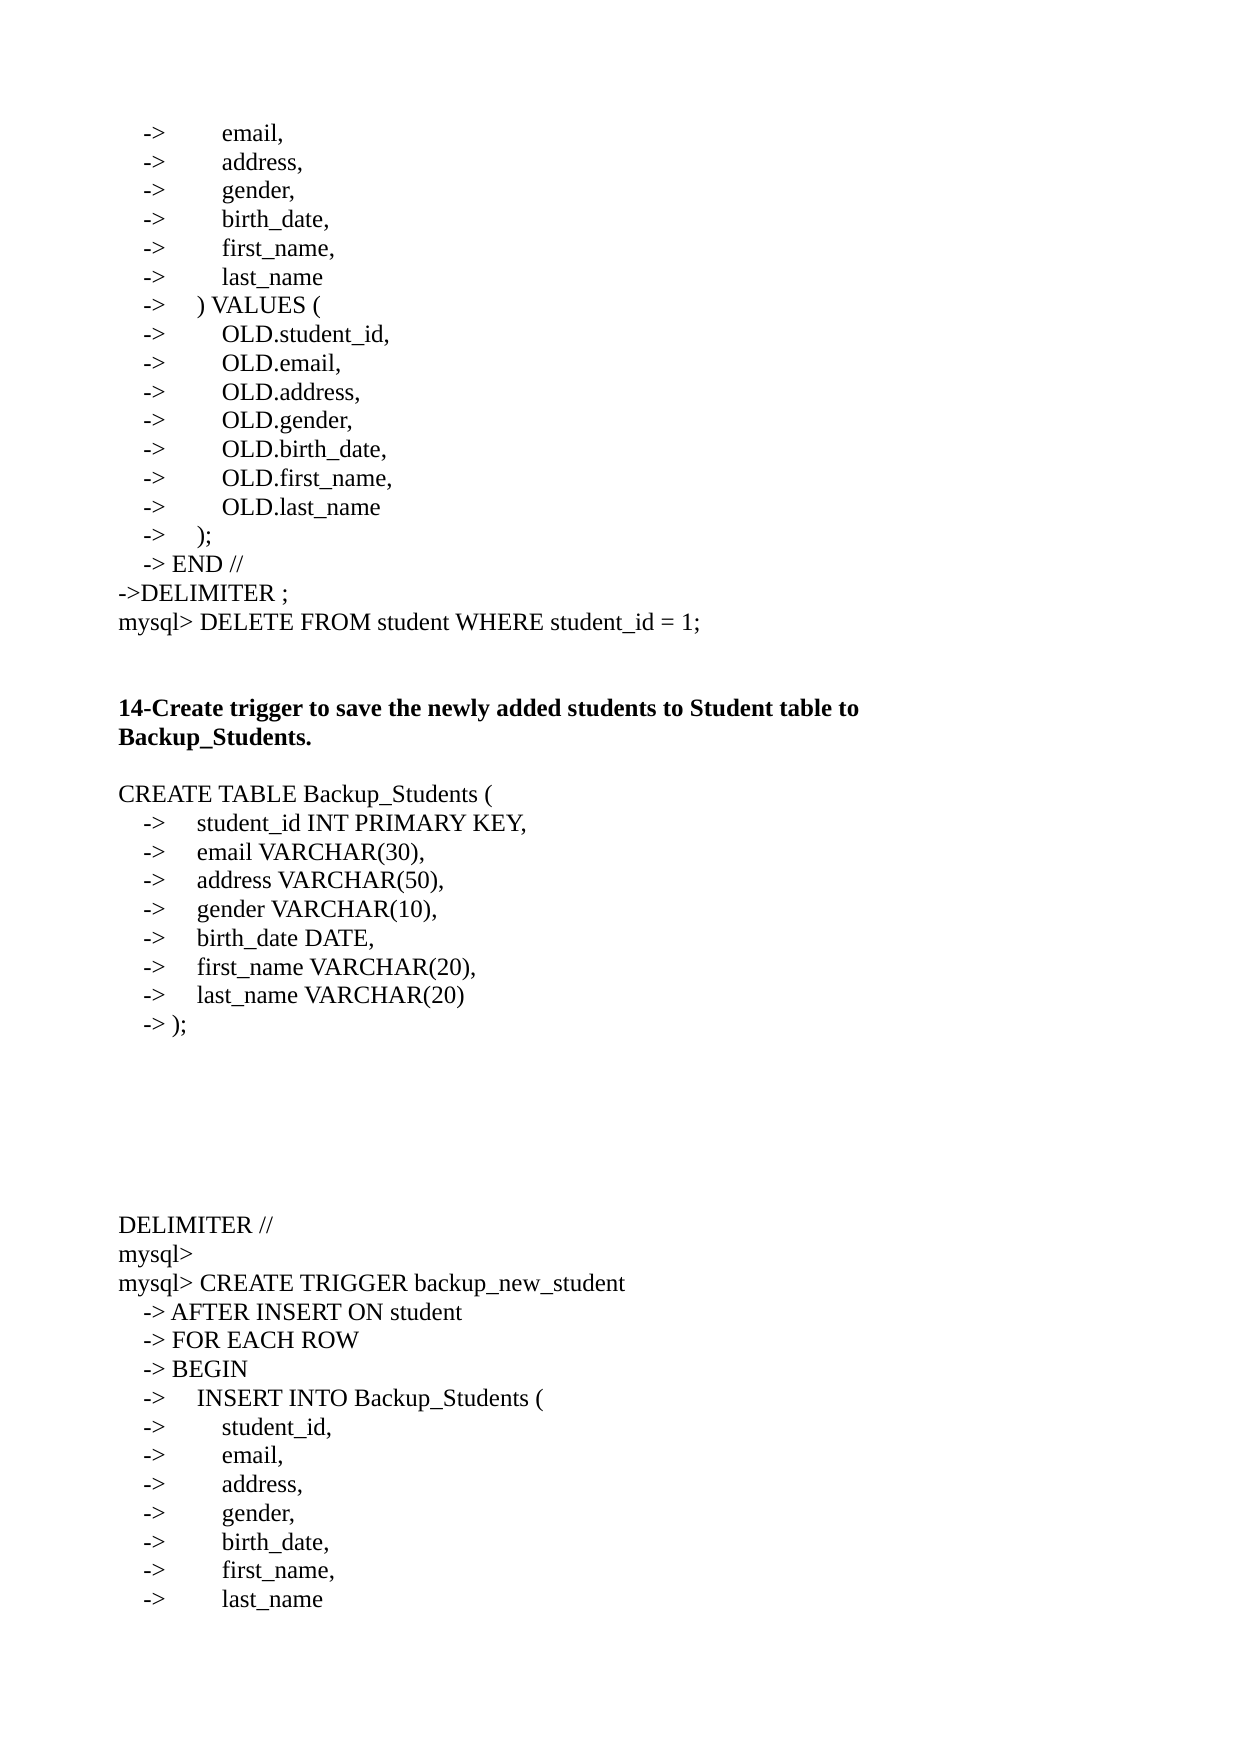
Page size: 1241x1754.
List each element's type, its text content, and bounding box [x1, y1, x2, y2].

text -> OLD.birth_date, [118, 434, 1122, 463]
text -> OLD.email, [118, 348, 1122, 377]
text -> email, [118, 1441, 1122, 1469]
text ->DELIMITER ; [118, 578, 1122, 607]
text -> first_name VARCHAR(20), [118, 952, 1122, 981]
text -> gender VARCHAR(10), [118, 894, 1122, 923]
text -> student_id, [118, 1412, 1122, 1441]
text -> END // [118, 549, 1122, 578]
text mysql> CREATE TRIGGER backup_new_student [118, 1268, 1122, 1297]
text -> FOR EACH ROW [118, 1326, 1122, 1354]
text -> last_name [118, 1584, 1122, 1613]
text -> INSERT INTO Backup_Students ( [118, 1383, 1122, 1412]
text DELIMITER // [118, 1211, 1122, 1239]
text -> BEGIN [118, 1354, 1122, 1383]
text -> OLD.first_name, [118, 463, 1122, 492]
text -> birth_date DATE, [118, 923, 1122, 952]
text -> OLD.address, [118, 377, 1122, 406]
text -> last_name [118, 262, 1122, 291]
text -> address VARCHAR(50), [118, 866, 1122, 894]
text 14-Create trigger to save the newly added students to Student table to [118, 693, 1122, 722]
text -> address, [118, 147, 1122, 176]
text -> ); [118, 1009, 1122, 1038]
text -> gender, [118, 176, 1122, 204]
text -> first_name, [118, 233, 1122, 262]
text -> last_name VARCHAR(20) [118, 981, 1122, 1009]
text -> ) VALUES ( [118, 291, 1122, 319]
text -> first_name, [118, 1556, 1122, 1584]
text -> ); [118, 521, 1122, 549]
text -> address, [118, 1469, 1122, 1498]
text Backup_Students. [118, 722, 1122, 751]
text -> gender, [118, 1498, 1122, 1527]
text -> OLD.last_name [118, 492, 1122, 521]
text mysql> DELETE FROM student WHERE student_id = 1; [118, 607, 1122, 636]
text -> AFTER INSERT ON student [118, 1297, 1122, 1326]
text -> OLD.student_id, [118, 319, 1122, 348]
text -> email VARCHAR(30), [118, 837, 1122, 866]
text -> OLD.gender, [118, 406, 1122, 434]
text CREATE TABLE Backup_Students ( [118, 779, 1122, 808]
text -> birth_date, [118, 204, 1122, 233]
text -> student_id INT PRIMARY KEY, [118, 808, 1122, 837]
text -> email, [118, 118, 1122, 147]
text -> birth_date, [118, 1527, 1122, 1556]
text mysql> [118, 1239, 1122, 1268]
